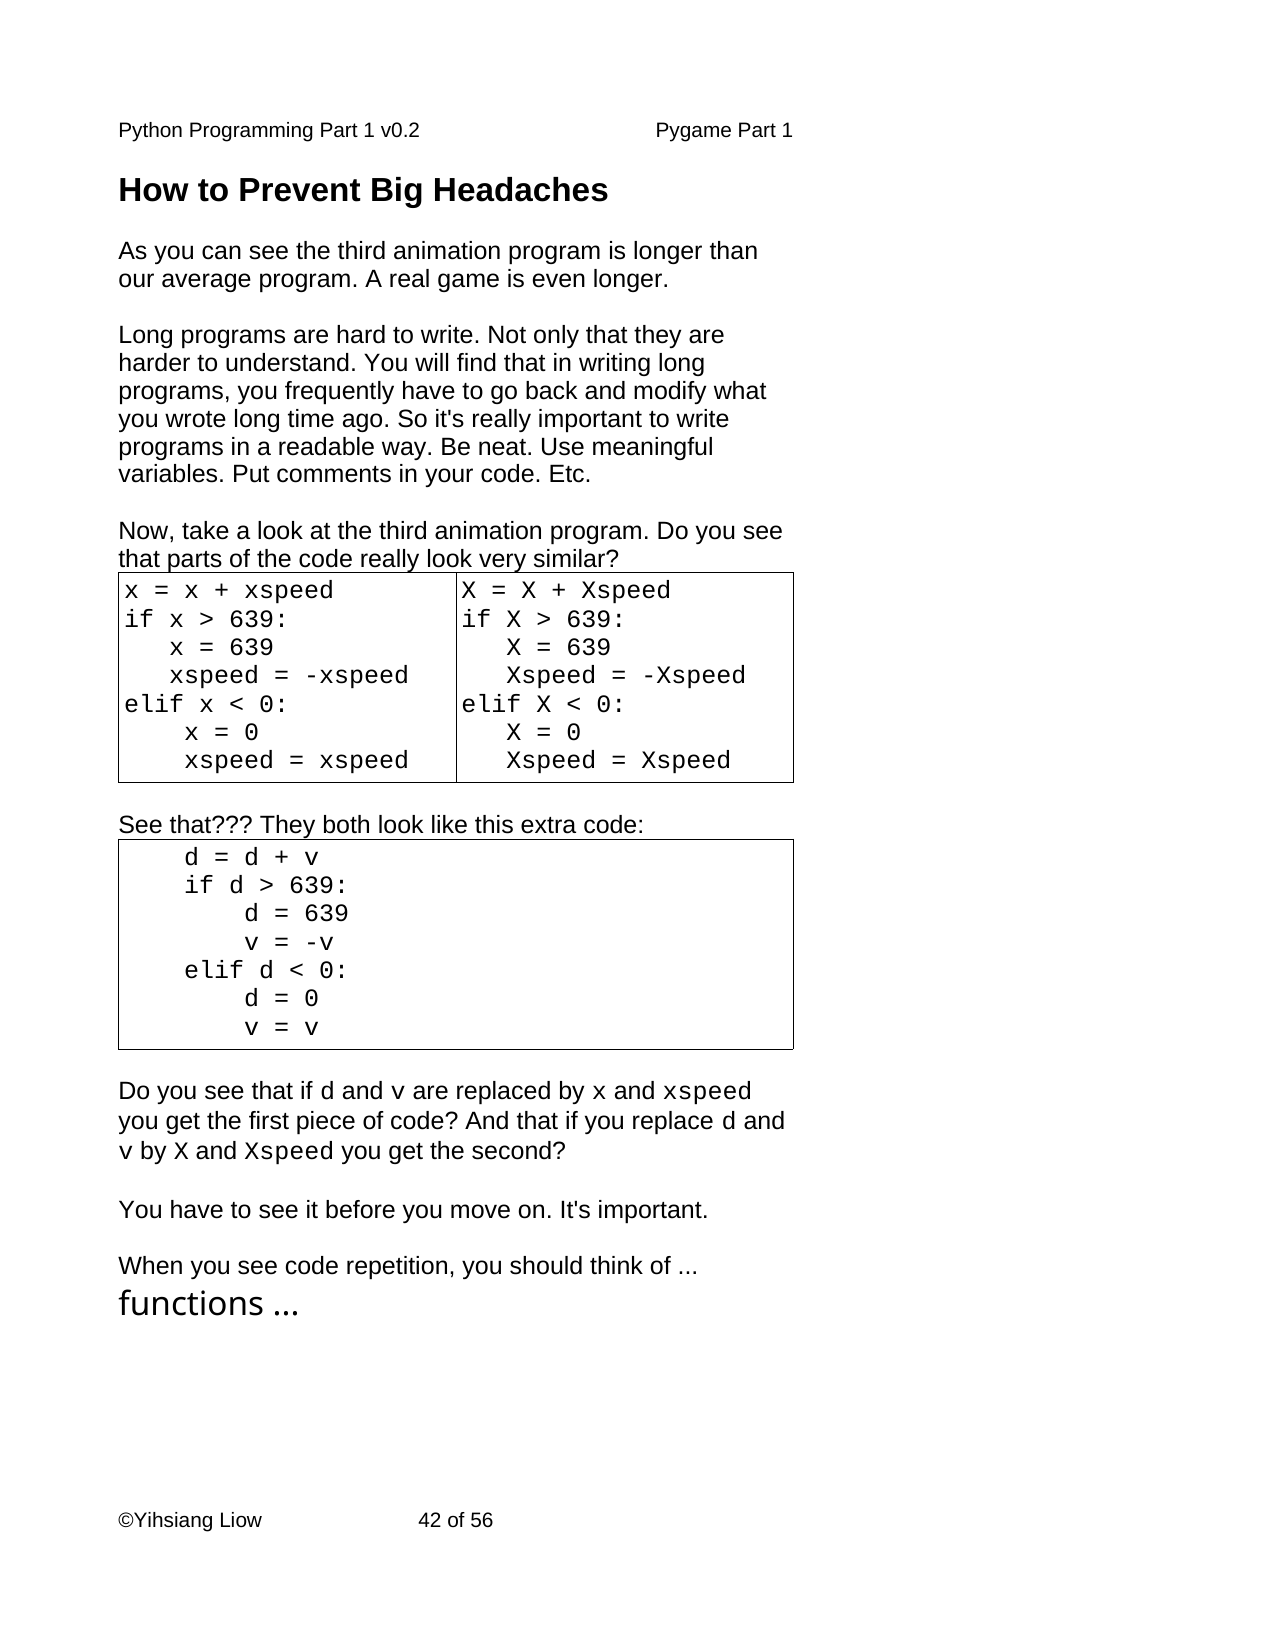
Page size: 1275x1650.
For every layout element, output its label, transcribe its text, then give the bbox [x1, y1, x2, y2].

text You have to see it before you move on. It's important. [118, 1196, 793, 1223]
text As you can see the third animation program is longer than our average program. A real game is even longer. [118, 236, 793, 292]
table_header X = X + Xspeed if X > 639: X = 639 Xspeed = -Xspeed elif X < 0: X = 0 Xspeed = Xspeed [457, 573, 793, 782]
text When you see code repetition, you should think of ... functions ... [118, 1252, 793, 1325]
text How to Prevent Big Headaches [118, 171, 793, 208]
table_header x = x + xspeed if x > 639: x = 639 xspeed = -xspeed elif x < 0: x = 0 xspeed = xspeed [119, 573, 456, 782]
table_header d = d + v if d > 639: d = 639 v = -v elif d < 0: d = 0 v = v [119, 840, 793, 1048]
text Long programs are hard to write. Not only that they are harder to understand. You will find that in writing long programs, you frequently have to go back and modify what you wrote long time ago. So it's really important to write programs in a readable way. Be neat. Use meaningful variables. Put comments in your code. Etc. [118, 321, 793, 488]
text See that??? They both look like this extra code: [118, 811, 793, 838]
text Do you see that if d and v are replaced by x and xspeed you get the first piece of code? And that if you replace d and v by X and Xspeed you get the second? [118, 1077, 793, 1167]
text Now, take a look at the third animation program. Do you see that parts of the code really look very similar? [118, 516, 793, 572]
